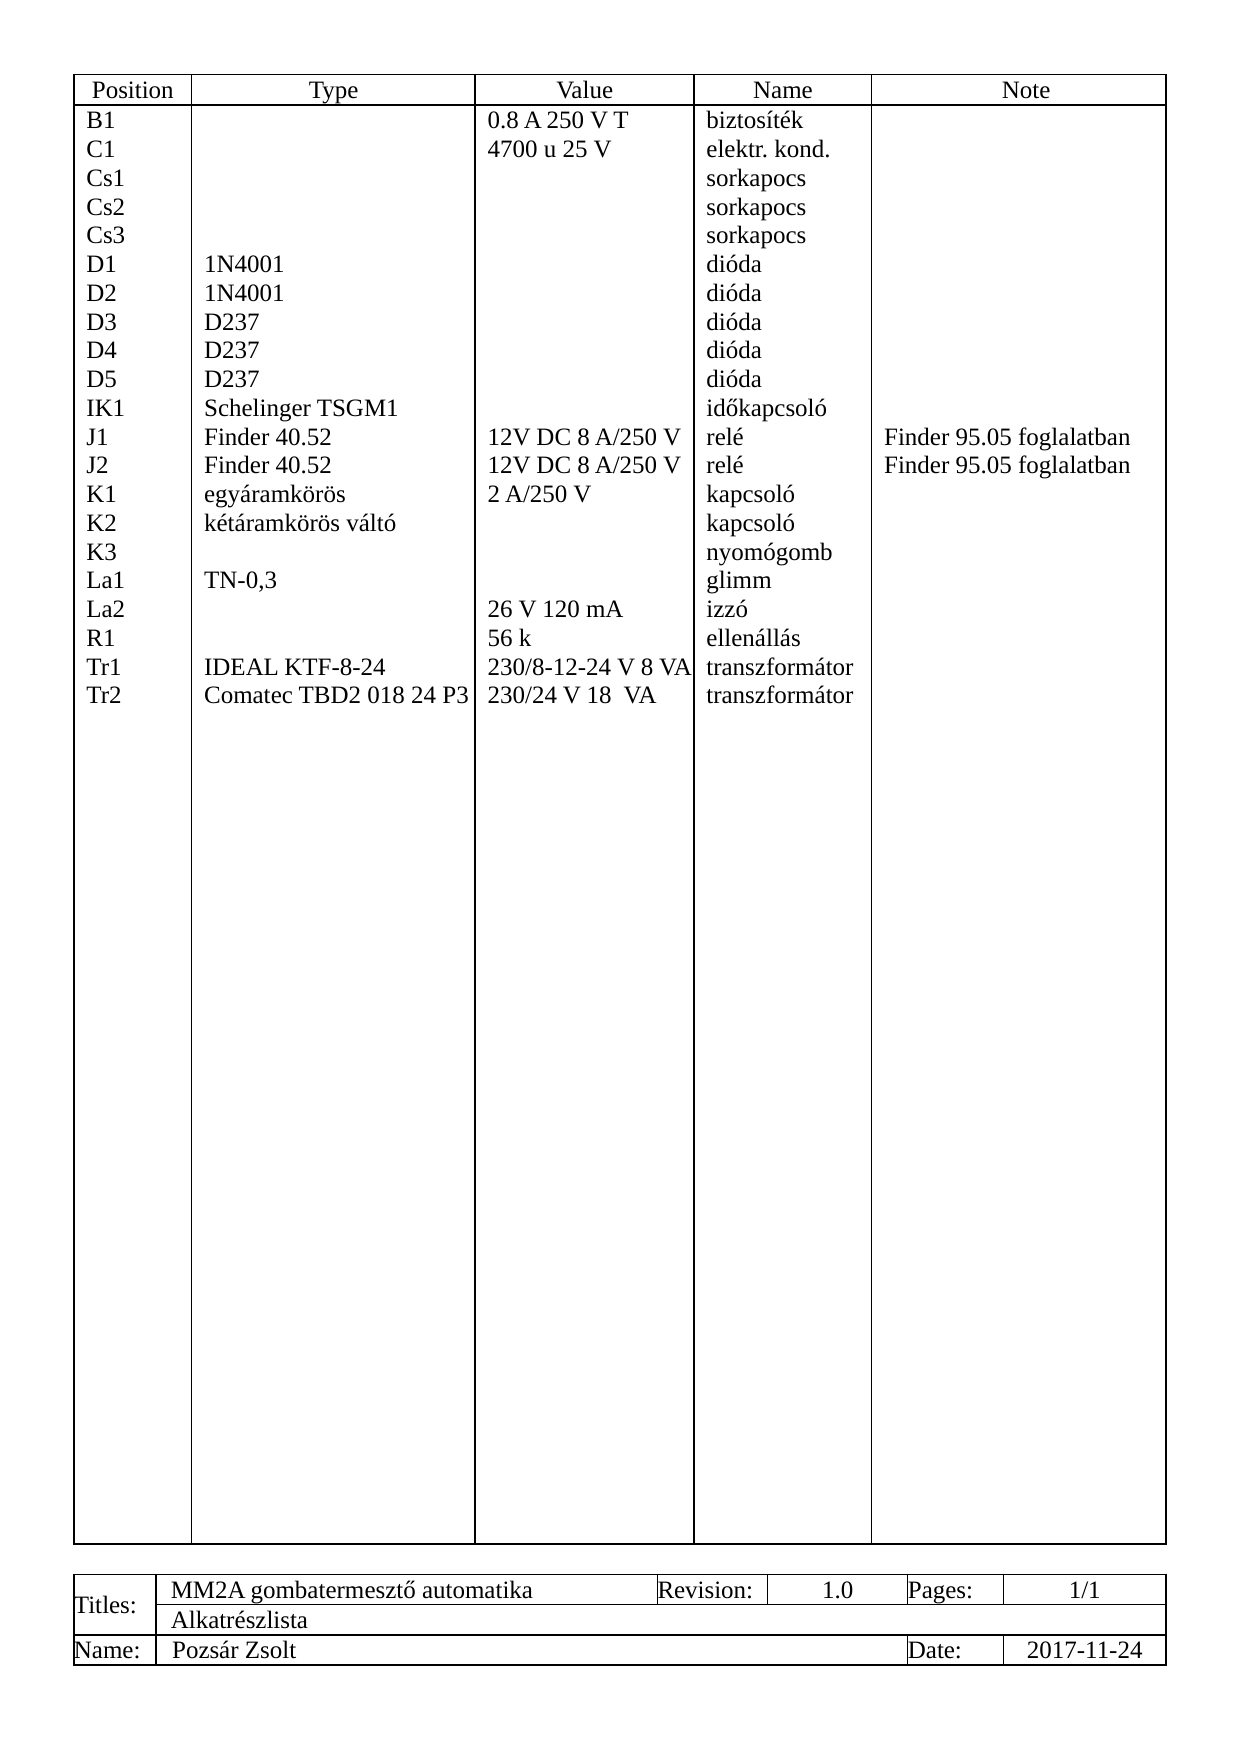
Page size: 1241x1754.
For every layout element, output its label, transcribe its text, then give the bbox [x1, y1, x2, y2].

table_cell [695, 1428, 871, 1457]
table_cell [695, 1054, 871, 1083]
table_cell [75, 738, 191, 767]
table_cell [695, 1112, 871, 1141]
table_cell [476, 1342, 693, 1371]
table_cell [476, 1313, 693, 1342]
table_cell [695, 882, 871, 911]
table_cell [695, 1169, 871, 1198]
table_cell [872, 1083, 1165, 1112]
table_cell [476, 336, 693, 364]
table_cell [695, 853, 871, 882]
table_cell [695, 1141, 871, 1169]
table_cell [695, 1371, 871, 1399]
table_cell [476, 853, 693, 882]
table_header Name [695, 75, 871, 104]
table_cell [192, 1112, 474, 1141]
table_header 1.0 [768, 1575, 907, 1604]
table_cell [192, 738, 474, 767]
table_cell [695, 709, 871, 738]
table_cell 230/24 V 18 VA [476, 681, 693, 709]
table_cell [695, 1026, 871, 1054]
table_header Revision: [658, 1575, 767, 1604]
table_cell [192, 1169, 474, 1198]
table_cell [872, 968, 1165, 997]
table_cell [192, 709, 474, 738]
table_cell 1N4001 [192, 249, 474, 278]
table_cell [192, 1198, 474, 1227]
table_cell [192, 1342, 474, 1371]
table_header Value [476, 75, 693, 104]
table_cell [75, 939, 191, 968]
table_cell 26 V 120 mA [476, 594, 693, 623]
table_cell [695, 1342, 871, 1371]
table_cell [872, 709, 1165, 738]
table_cell [192, 1054, 474, 1083]
table_cell izzó [695, 594, 871, 623]
table_cell [192, 1141, 474, 1169]
table_cell [476, 968, 693, 997]
table_cell [75, 1169, 191, 1198]
table_cell [75, 1227, 191, 1256]
table_cell [75, 1141, 191, 1169]
table_cell D5 [75, 364, 191, 393]
table_cell [476, 1256, 693, 1284]
table_cell [872, 796, 1165, 824]
table_cell Alkatrészlista [157, 1605, 1165, 1634]
table_cell Cs3 [75, 221, 191, 249]
table_cell [192, 968, 474, 997]
table_cell Date: [908, 1636, 1003, 1664]
table_cell [192, 221, 474, 249]
table_cell TN-0,3 [192, 566, 474, 594]
table_cell [872, 911, 1165, 939]
table_cell [872, 1054, 1165, 1083]
table_cell [75, 853, 191, 882]
table_cell [695, 796, 871, 824]
table_cell Name: [75, 1636, 155, 1664]
table_cell [476, 1399, 693, 1428]
table_cell dióda [695, 364, 871, 393]
table_cell nyomógomb [695, 537, 871, 566]
table_cell biztosíték [695, 106, 871, 134]
table_cell [872, 594, 1165, 623]
table_cell [476, 537, 693, 566]
table_cell [695, 1313, 871, 1342]
table_cell [75, 824, 191, 853]
table_cell [872, 336, 1165, 364]
table_cell IDEAL KTF-8-24 [192, 652, 474, 681]
table_cell [192, 796, 474, 824]
table_cell [872, 134, 1165, 163]
table_cell [695, 1486, 871, 1514]
table_cell [192, 134, 474, 163]
table_cell [872, 1313, 1165, 1342]
table_cell [192, 594, 474, 623]
table_cell [872, 1399, 1165, 1428]
table_cell [476, 796, 693, 824]
table_cell [75, 882, 191, 911]
table_cell [476, 364, 693, 393]
table_cell kapcsoló [695, 508, 871, 537]
table_cell [192, 1399, 474, 1428]
table_cell [192, 623, 474, 652]
table_cell [192, 192, 474, 221]
table_cell Schelinger TSGM1 [192, 393, 474, 422]
table_cell 56 k [476, 623, 693, 652]
table_cell sorkapocs [695, 221, 871, 249]
table_cell La1 [75, 566, 191, 594]
table_cell [75, 968, 191, 997]
table_cell Cs1 [75, 163, 191, 192]
table_cell B1 [75, 106, 191, 134]
table_cell D237 [192, 364, 474, 393]
table_cell [476, 1514, 693, 1543]
table_cell [192, 1514, 474, 1543]
table_cell D4 [75, 336, 191, 364]
table_cell [75, 767, 191, 796]
table_cell [476, 163, 693, 192]
table_cell [476, 1227, 693, 1256]
table_cell [192, 163, 474, 192]
table_cell [192, 824, 474, 853]
table_cell [872, 652, 1165, 681]
table_cell [476, 249, 693, 278]
table_cell dióda [695, 278, 871, 307]
table_cell Comatec TBD2 018 24 P3 [192, 681, 474, 709]
table_cell [476, 307, 693, 336]
table_cell [192, 882, 474, 911]
table_cell [476, 1083, 693, 1112]
table_cell dióda [695, 249, 871, 278]
table_cell [192, 1486, 474, 1514]
table_header Note [872, 75, 1165, 104]
table_cell [75, 1256, 191, 1284]
table_cell [872, 508, 1165, 537]
table_cell [192, 853, 474, 882]
table_header Position [75, 75, 191, 104]
table_cell [872, 192, 1165, 221]
table_cell Tr2 [75, 681, 191, 709]
table_cell Pozsár Zsolt [157, 1636, 907, 1664]
table_cell transzformátor [695, 652, 871, 681]
table_cell [872, 1141, 1165, 1169]
table_cell dióda [695, 307, 871, 336]
table_cell [75, 1026, 191, 1054]
table_cell K3 [75, 537, 191, 566]
table_cell [75, 1371, 191, 1399]
table_cell [476, 192, 693, 221]
table_cell [872, 1198, 1165, 1227]
table_cell [872, 1227, 1165, 1256]
table_cell [872, 623, 1165, 652]
table_cell [872, 364, 1165, 393]
table_cell [872, 882, 1165, 911]
table_cell [872, 997, 1165, 1026]
table_cell [192, 1457, 474, 1486]
table_cell [695, 824, 871, 853]
table_cell [476, 911, 693, 939]
table_cell R1 [75, 623, 191, 652]
table_cell [192, 1428, 474, 1457]
table_cell K2 [75, 508, 191, 537]
table_cell [75, 1083, 191, 1112]
table_cell [192, 1284, 474, 1313]
table_cell [476, 1169, 693, 1198]
table_cell [872, 738, 1165, 767]
table_cell Finder 95.05 foglalatban [872, 422, 1165, 451]
table_cell [872, 307, 1165, 336]
table_cell [476, 1428, 693, 1457]
table_cell [872, 1256, 1165, 1284]
table_cell [192, 1227, 474, 1256]
table_cell [75, 997, 191, 1026]
table_cell [695, 1198, 871, 1227]
table_cell [192, 911, 474, 939]
table_cell [476, 278, 693, 307]
table_cell J1 [75, 422, 191, 451]
table_cell sorkapocs [695, 163, 871, 192]
table_cell [872, 1371, 1165, 1399]
table_cell [695, 1227, 871, 1256]
table_cell 1N4001 [192, 278, 474, 307]
table_cell [476, 1054, 693, 1083]
table_cell [872, 1342, 1165, 1371]
table_cell 12V DC 8 A/250 V [476, 422, 693, 451]
table_cell [476, 882, 693, 911]
table_cell [872, 1284, 1165, 1313]
table_cell kapcsoló [695, 479, 871, 508]
table_cell [476, 1026, 693, 1054]
table_cell [476, 393, 693, 422]
table_cell egyáramkörös [192, 479, 474, 508]
table_cell [192, 106, 474, 134]
table_cell [476, 939, 693, 968]
table_cell glimm [695, 566, 871, 594]
table_cell [75, 1428, 191, 1457]
table_cell 2017-11-24 [1004, 1636, 1165, 1664]
table_cell D237 [192, 336, 474, 364]
table_cell D2 [75, 278, 191, 307]
table_cell J2 [75, 451, 191, 479]
table_cell [872, 1112, 1165, 1141]
table_cell időkapcsoló [695, 393, 871, 422]
table_cell Cs2 [75, 192, 191, 221]
table_cell [872, 939, 1165, 968]
table_cell [476, 566, 693, 594]
table_cell relé [695, 422, 871, 451]
table_cell elektr. kond. [695, 134, 871, 163]
table_cell C1 [75, 134, 191, 163]
table_cell D1 [75, 249, 191, 278]
table_header MM2A gombatermesztő automatika [157, 1575, 657, 1604]
table_cell [75, 1514, 191, 1543]
table_cell [695, 1256, 871, 1284]
table_cell [695, 1399, 871, 1428]
table_cell [872, 1486, 1165, 1514]
table_cell [476, 1457, 693, 1486]
table_cell dióda [695, 336, 871, 364]
table_cell [476, 1198, 693, 1227]
table_cell [872, 1026, 1165, 1054]
table_cell [872, 278, 1165, 307]
table_cell [476, 1112, 693, 1141]
table_cell [75, 796, 191, 824]
table_cell [872, 1457, 1165, 1486]
table_cell [872, 537, 1165, 566]
table_cell [192, 1083, 474, 1112]
table_cell [192, 767, 474, 796]
table_cell [872, 1169, 1165, 1198]
table_cell [872, 767, 1165, 796]
table_cell [695, 1457, 871, 1486]
table_cell 4700 u 25 V [476, 134, 693, 163]
table_cell [75, 1342, 191, 1371]
table_cell [872, 479, 1165, 508]
table_cell 2 A/250 V [476, 479, 693, 508]
table_cell [75, 911, 191, 939]
table_cell [872, 824, 1165, 853]
table_cell La2 [75, 594, 191, 623]
table_cell Tr1 [75, 652, 191, 681]
table_cell K1 [75, 479, 191, 508]
table_cell [872, 1514, 1165, 1543]
table_cell D3 [75, 307, 191, 336]
table_cell ellenállás [695, 623, 871, 652]
table_cell [695, 1514, 871, 1543]
table_header Pages: [908, 1575, 1003, 1604]
table_cell kétáramkörös váltó [192, 508, 474, 537]
table_cell [695, 767, 871, 796]
table_cell 230/8-12-24 V 8 VA [476, 652, 693, 681]
table_cell Finder 95.05 foglalatban [872, 451, 1165, 479]
table_cell [695, 939, 871, 968]
table_cell [872, 163, 1165, 192]
table_cell [695, 738, 871, 767]
table_cell [192, 537, 474, 566]
table_cell [75, 1054, 191, 1083]
table_cell [192, 939, 474, 968]
table_cell relé [695, 451, 871, 479]
table_header Type [192, 75, 474, 104]
table_cell [476, 1486, 693, 1514]
table_cell [75, 1399, 191, 1428]
table_cell [192, 1026, 474, 1054]
table_cell [476, 508, 693, 537]
table_cell Finder 40.52 [192, 422, 474, 451]
table_cell [695, 968, 871, 997]
table_cell [872, 1428, 1165, 1457]
table_cell [695, 1284, 871, 1313]
table_cell [476, 997, 693, 1026]
table_cell [75, 1457, 191, 1486]
table_cell [75, 1313, 191, 1342]
table_cell IK1 [75, 393, 191, 422]
table_cell [695, 997, 871, 1026]
table_cell [872, 221, 1165, 249]
table_cell [872, 853, 1165, 882]
table_cell [192, 1371, 474, 1399]
table_cell 0.8 A 250 V T [476, 106, 693, 134]
table_cell [476, 1284, 693, 1313]
table_cell [872, 681, 1165, 709]
table_cell [192, 997, 474, 1026]
table_cell [476, 738, 693, 767]
table_cell [476, 1141, 693, 1169]
table_cell D237 [192, 307, 474, 336]
table_cell [695, 911, 871, 939]
table_cell [872, 106, 1165, 134]
table_cell [476, 221, 693, 249]
table_cell [75, 1486, 191, 1514]
table_cell [75, 1284, 191, 1313]
table_header Titles: [75, 1575, 155, 1634]
table_cell [192, 1313, 474, 1342]
table_cell [695, 1083, 871, 1112]
table_cell [75, 709, 191, 738]
table_cell sorkapocs [695, 192, 871, 221]
table_cell [75, 1112, 191, 1141]
table_cell Finder 40.52 [192, 451, 474, 479]
table_cell [476, 824, 693, 853]
table_cell 12V DC 8 A/250 V [476, 451, 693, 479]
table_cell [476, 709, 693, 738]
table_header 1/1 [1004, 1575, 1165, 1604]
table_cell [872, 249, 1165, 278]
table_cell [872, 393, 1165, 422]
table_cell [75, 1198, 191, 1227]
table_cell [476, 1371, 693, 1399]
table_cell transzformátor [695, 681, 871, 709]
table_cell [192, 1256, 474, 1284]
table_cell [476, 767, 693, 796]
table_cell [872, 566, 1165, 594]
